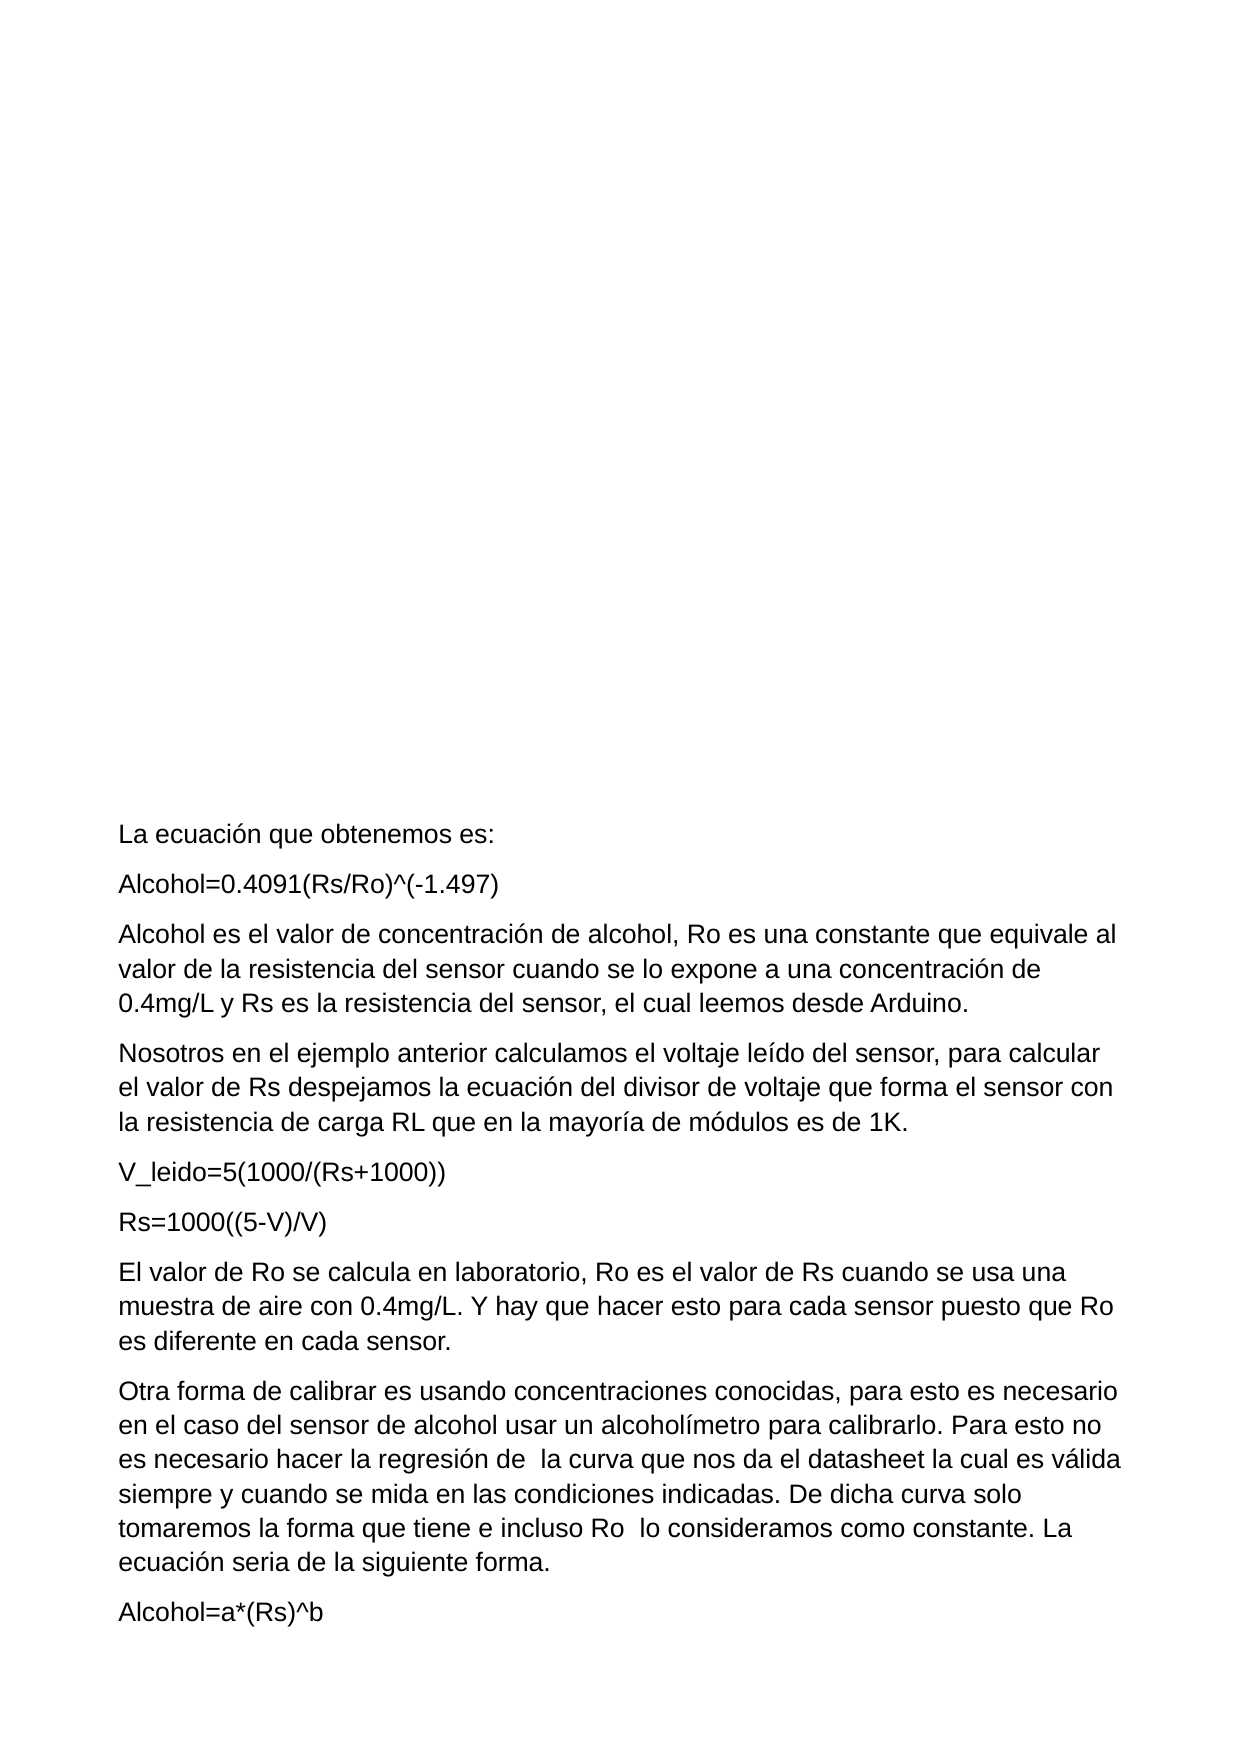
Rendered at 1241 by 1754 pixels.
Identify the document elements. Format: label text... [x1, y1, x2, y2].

text El valor de Ro se calcula en laboratorio, Ro es el valor de Rs cuando se usa una muestra de aire con 0.4mg/L. Y hay que hacer esto para cada sensor puesto que Ro es diferente en cada sensor. [118, 1252, 1122, 1356]
text Alcohol es el valor de concentración de alcohol, Ro es una constante que equivale al valor de la resistencia del sensor cuando se lo expone a una concentración de 0.4mg/L y Rs es la resistencia del sensor, el cual leemos desde Arduino. [118, 915, 1122, 1018]
text Nosotros en el ejemplo anterior calculamos el voltaje leído del sensor, para calcular el valor de Rs despejamos la ecuación del divisor de voltaje que forma el sensor con la resistencia de carga RL que en la mayoría de módulos es de 1K. [118, 1034, 1122, 1137]
text Rs=1000((5-V)/V) [118, 1202, 1122, 1237]
text Alcohol=a*(Rs)^b [118, 1593, 1122, 1627]
text Otra forma de calibrar es usando concentraciones conocidas, para esto es necesario en el caso del sensor de alcohol usar un alcoholímetro para calibrarlo. Para esto no es necesario hacer la regresión de la curva que nos da el datasheet la cual es válida siempre y cuando se mida en las condiciones indicadas. De dicha curva solo tomaremos la forma que tiene e incluso Ro lo consideramos como constante. La ecuación seria de la siguiente forma. [118, 1371, 1122, 1577]
text La ecuación que obtenemos es: [118, 815, 1122, 849]
text V_leido=5(1000/(Rs+1000)) [118, 1152, 1122, 1187]
text Alcohol=0.4091(Rs/Ro)^(-1.497) [118, 865, 1122, 899]
